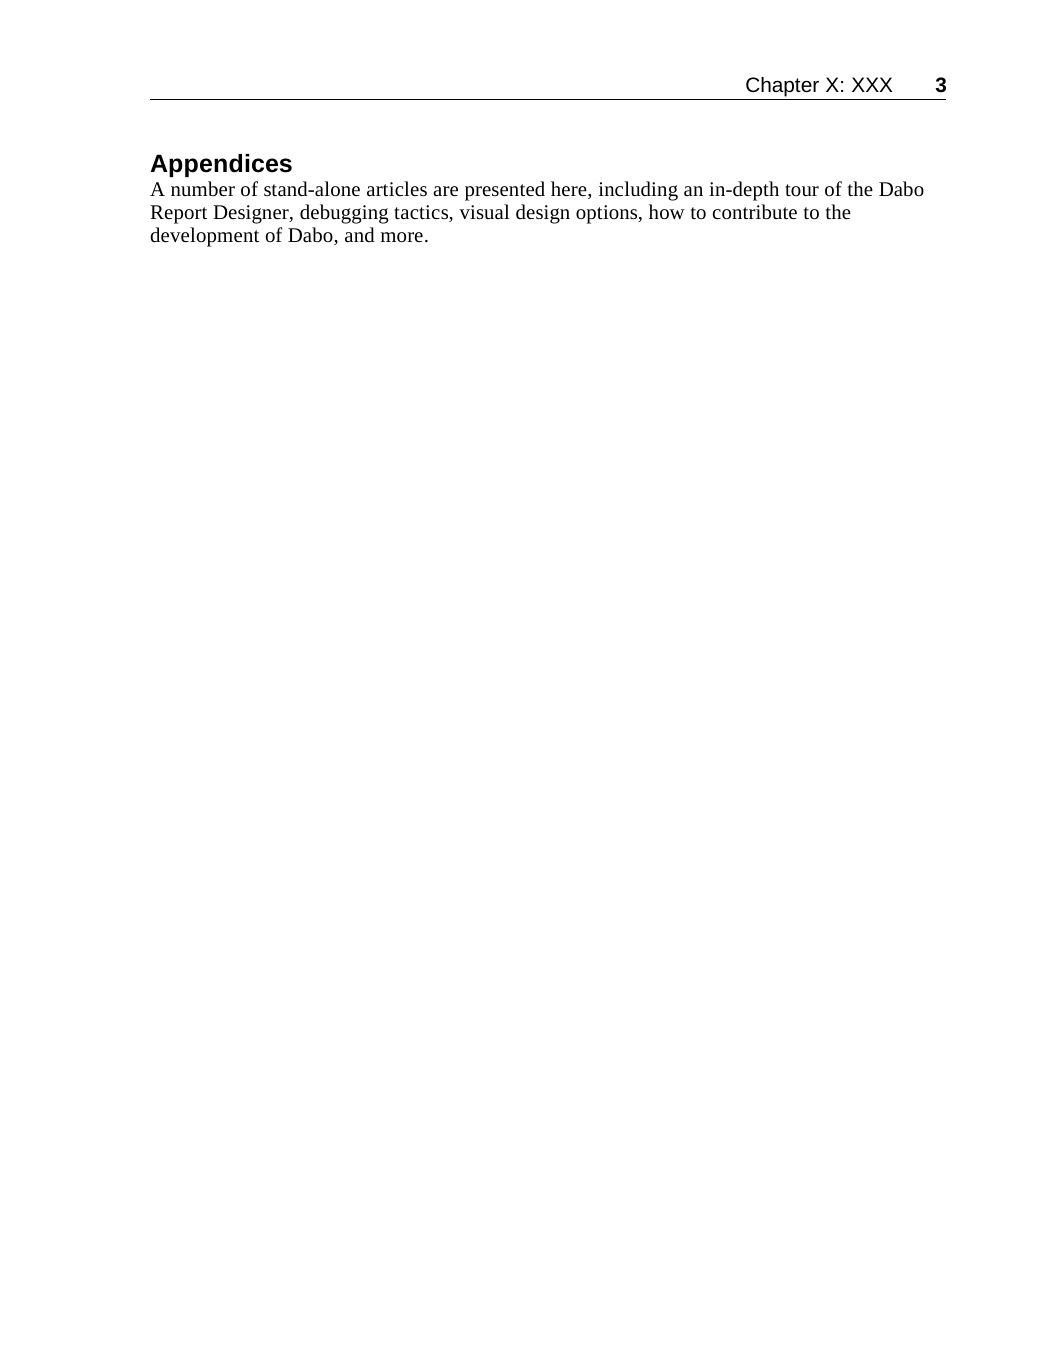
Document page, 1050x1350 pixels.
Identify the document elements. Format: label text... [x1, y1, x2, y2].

text Appendices [150, 150, 946, 178]
text A number of stand-alone articles are presented here, including an in-depth tour of the Dabo Report Designer, debugging tactics, visual design options, how to contribute to the development of Dabo, and more. [150, 178, 946, 247]
